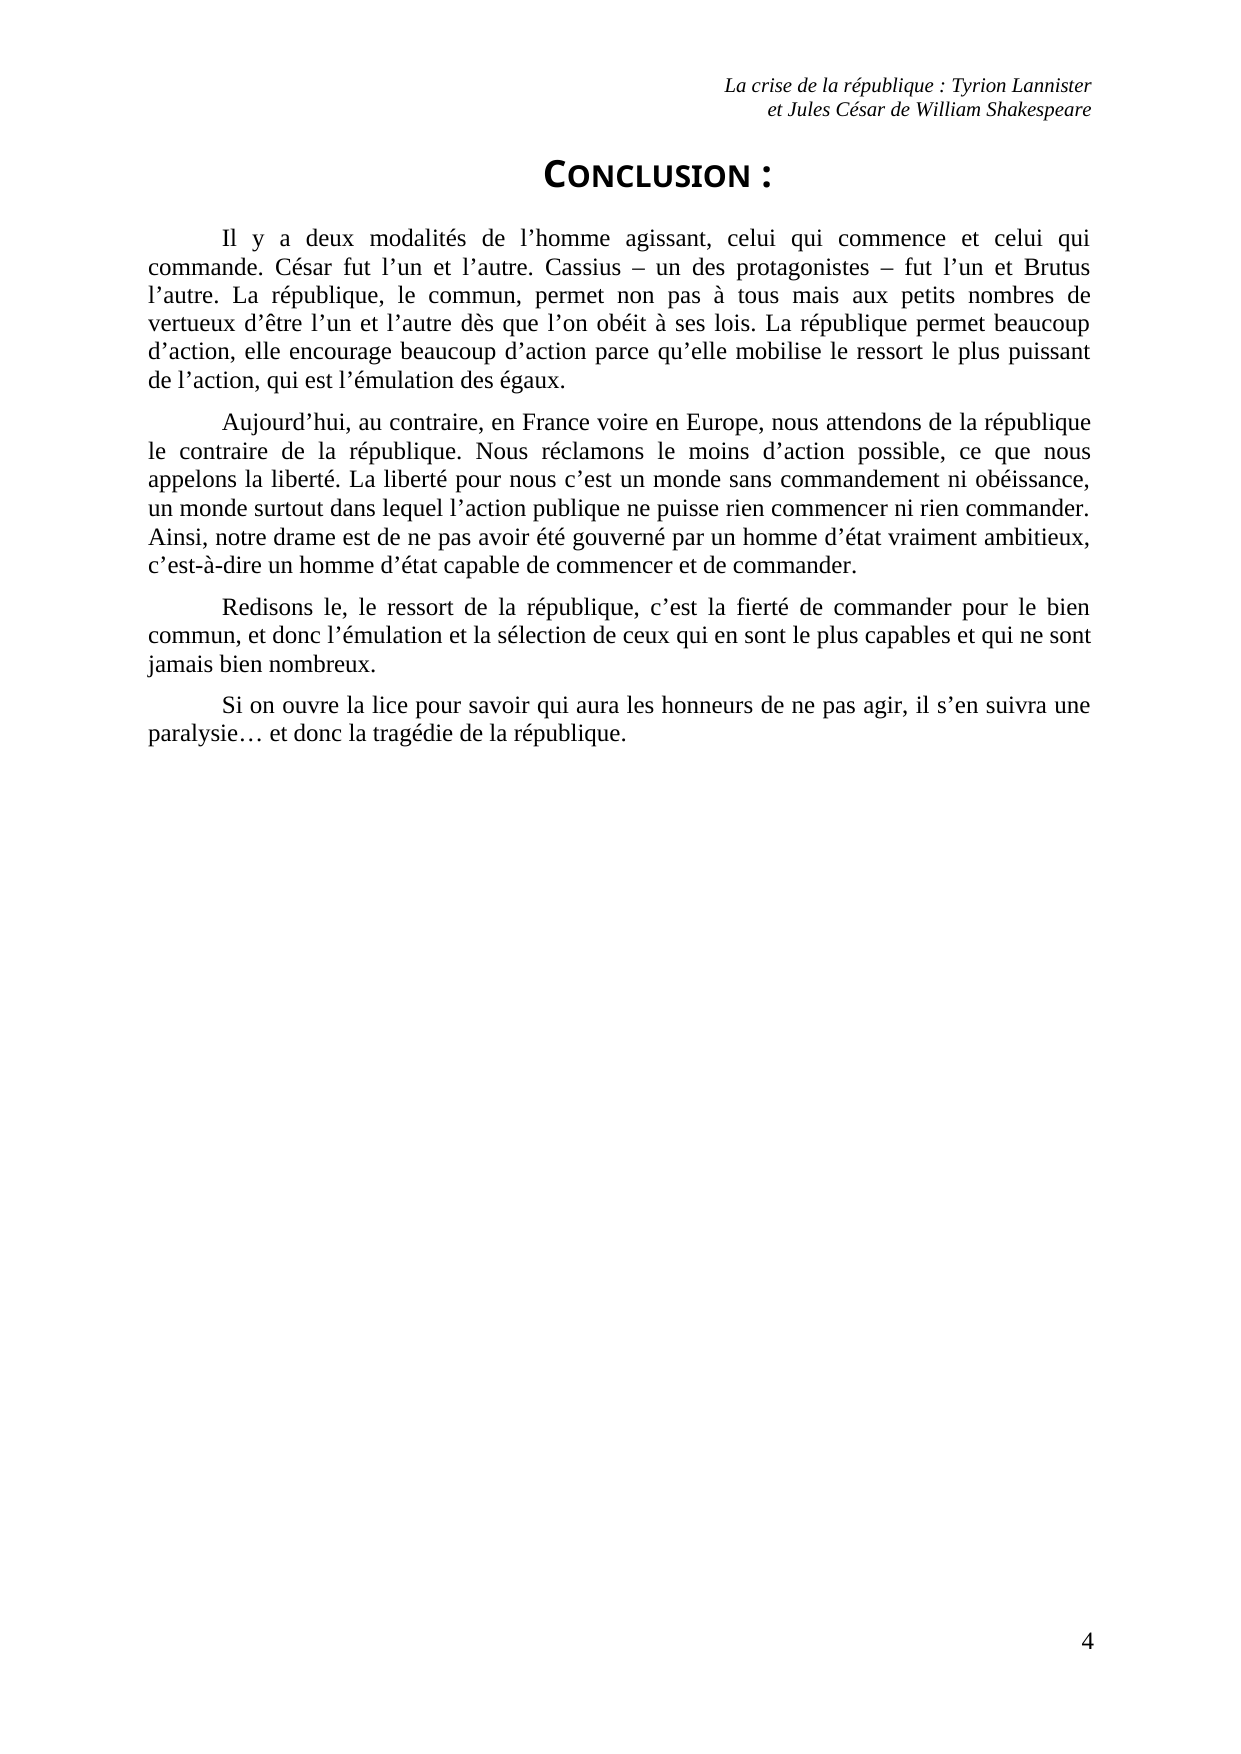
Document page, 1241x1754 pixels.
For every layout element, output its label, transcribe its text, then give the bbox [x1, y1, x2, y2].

text 4 [148, 1626, 1094, 1654]
text Il y a deux modalités de l’homme agissant, celui qui commence et celui qui commande. César fut l’un et l’autre. Cassius – un des protagonistes – fut l’un et Brutus l’autre. La république, le commun, permet non pas à tous mais aux petits nombres de vertueux d’être l’un et l’autre dès que l’on obéit à ses lois. La république permet beaucoup d’action, elle encourage beaucoup d’action parce qu’elle mobilise le ressort le plus puissant de l’action, qui est l’émulation des égaux. [148, 224, 1092, 393]
text Redisons le, le ressort de la république, c’est la fierté de commander pour le bien commun, et donc l’émulation et la sélection de ceux qui en sont le plus capables et qui ne sont jamais bien nombreux. [148, 593, 1092, 678]
text CONCLUSION : [148, 147, 1167, 198]
text La crise de la république : Tyrion Lannister [148, 73, 1092, 97]
text et Jules César de William Shakespeare [148, 97, 1092, 121]
text Aujourd’hui, au contraire, en France voire en Europe, nous attendons de la république le contraire de la république. Nous réclamons le moins d’action possible, ce que nous appelons la liberté. La liberté pour nous c’est un monde sans commandement ni obéissance, un monde surtout dans lequel l’action publique ne puisse rien commencer ni rien commander. Ainsi, notre drame est de ne pas avoir été gouverné par un homme d’état vraiment ambitieux, c’est-à-dire un homme d’état capable de commencer et de commander. [148, 408, 1092, 579]
text Si on ouvre la lice pour savoir qui aura les honneurs de ne pas agir, il s’en suivra une paralysie… et donc la tragédie de la république. [148, 692, 1092, 747]
